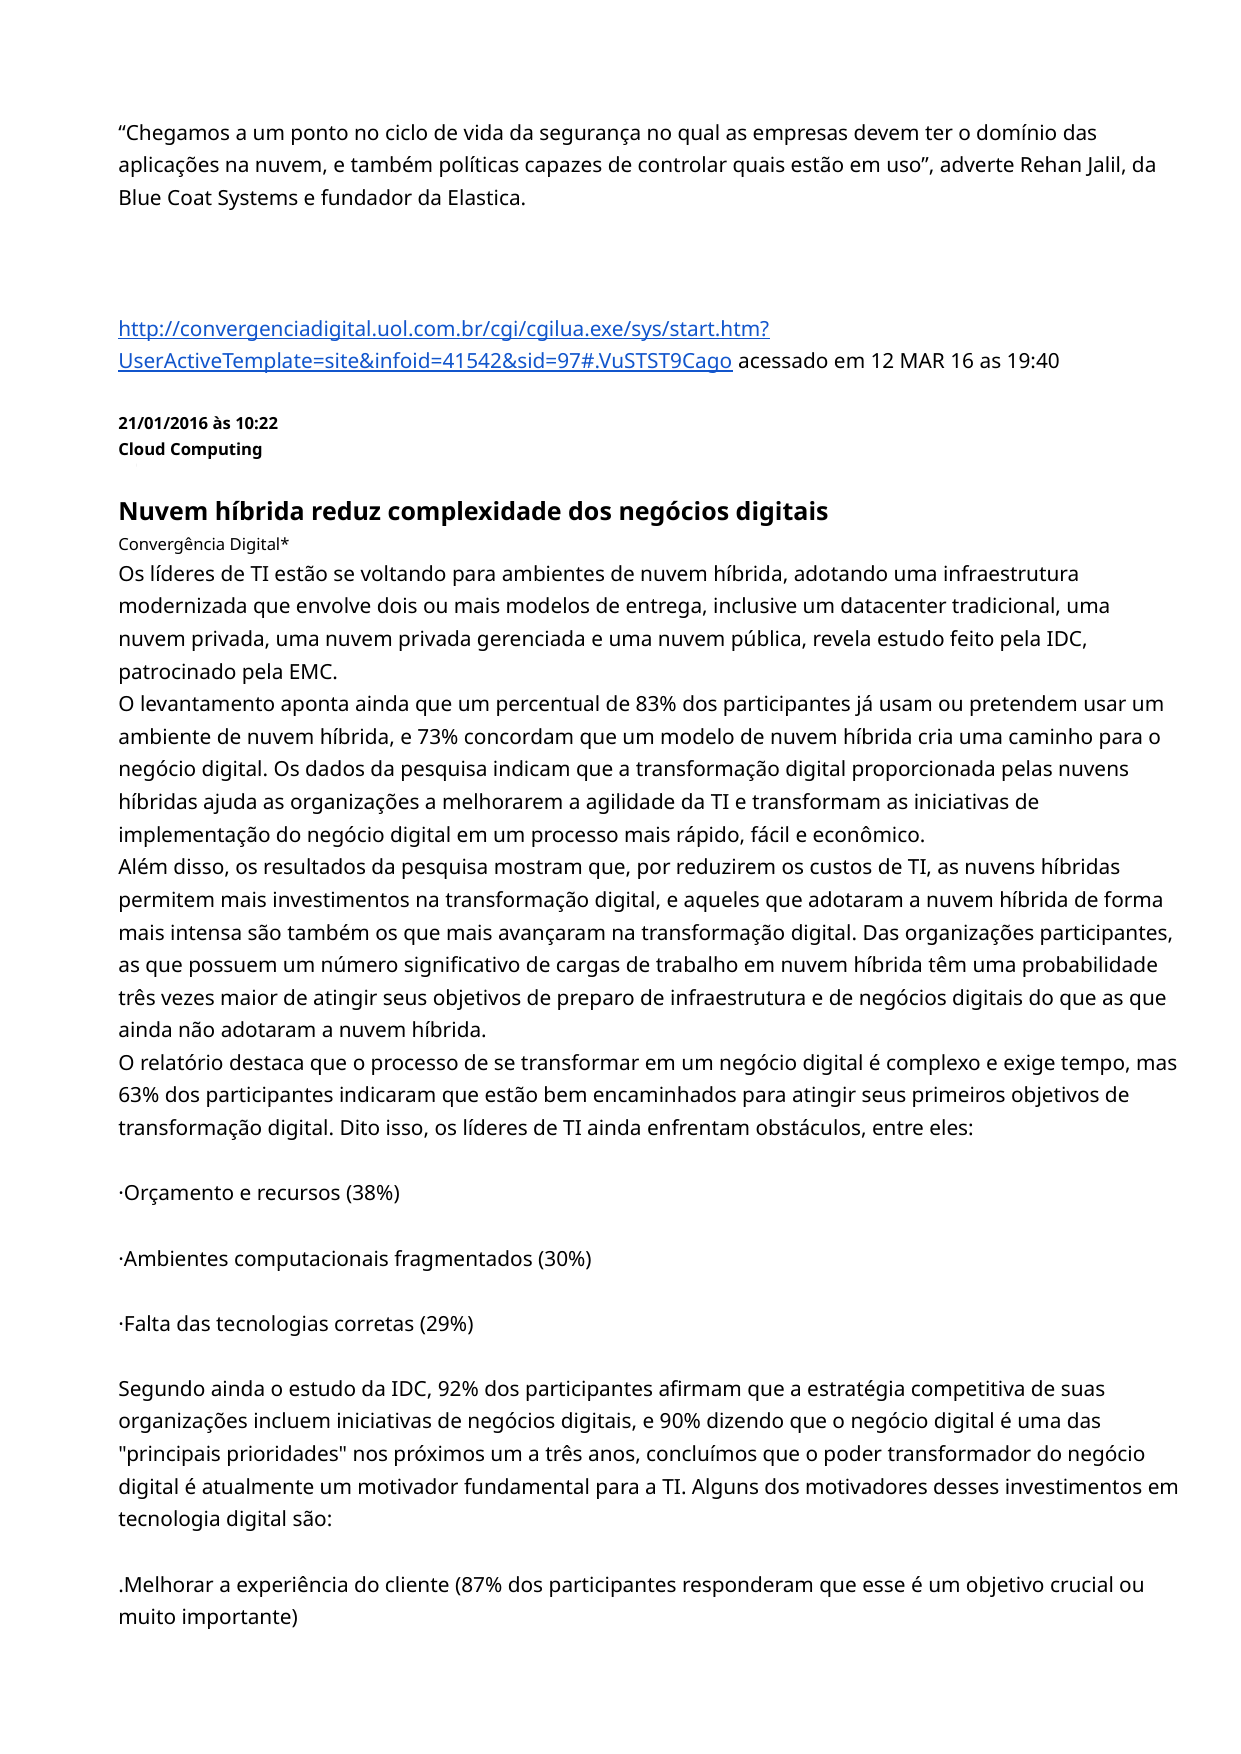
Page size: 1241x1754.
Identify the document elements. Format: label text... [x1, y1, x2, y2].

text Cloud Computing [118, 437, 1181, 460]
text ·Falta das tecnologias corretas (29%) [118, 1309, 1181, 1337]
text Segundo ainda o estudo da IDC, 92% dos participantes afirmam que a estratégia competitiva de suas organizações incluem iniciativas de negócios digitais, e 90% dizendo que o negócio digital é uma das "principais prioridades" nos próximos um a três anos, concluímos que o poder transformador do negócio digital é atualmente um motivador fundamental para a TI. Alguns dos motivadores desses investimentos em tecnologia digital são: [118, 1374, 1181, 1533]
text “Chegamos a um ponto no ciclo de vida da segurança no qual as empresas devem ter o domínio das aplicações na nuvem, e também políticas capazes de controlar quais estão em uso”, adverte Rehan Jalil, da Blue Coat Systems e fundador da Elastica. [118, 118, 1181, 212]
text Além disso, os resultados da pesquisa mostram que, por reduzirem os custos de TI, as nuvens híbridas permitem mais investimentos na transformação digital, e aqueles que adotaram a nuvem híbrida de forma mais intensa são também os que mais avançaram na transformação digital. Das organizações participantes, as que possuem um número significativo de cargas de trabalho em nuvem híbrida têm uma probabilidade três vezes maior de atingir seus objetivos de preparo de infraestrutura e de negócios digitais do que as que ainda não adotaram a nuvem híbrida. [118, 852, 1181, 1044]
text Os líderes de TI estão se voltando para ambientes de nuvem híbrida, adotando uma infraestrutura modernizada que envolve dois ou mais modelos de entrega, inclusive um datacenter tradicional, uma nuvem privada, uma nuvem privada gerenciada e uma nuvem pública, revela estudo feito pela IDC, patrocinado pela EMC. [118, 559, 1181, 685]
text http://convergenciadigital.uol.com.br/cgi/cgilua.exe/sys/start.htm?UserActiveTemplate=site&infoid=41542&sid=97#.VuSTST9Cago acessado em 12 MAR 16 as 19:40 [118, 314, 1181, 375]
text 21/01/2016 às 10:22 [118, 411, 1181, 434]
text Convergência Digital* [118, 533, 1181, 556]
text ·Ambientes computacionais fragmentados (30%) [118, 1244, 1181, 1272]
text .Melhorar a experiência do cliente (87% dos participantes responderam que esse é um objetivo crucial ou muito importante) [118, 1570, 1181, 1631]
text O relatório destaca que o processo de se transformar em um negócio digital é complexo e exige tempo, mas 63% dos participantes indicaram que estão bem encaminhados para atingir seus primeiros objetivos de transformação digital. Dito isso, os líderes de TI ainda enfrentam obstáculos, entre eles: [118, 1048, 1181, 1142]
text O levantamento aponta ainda que um percentual de 83% dos participantes já usam ou pretendem usar um ambiente de nuvem híbrida, e 73% concordam que um modelo de nuvem híbrida cria uma caminho para o negócio digital. Os dados da pesquisa indicam que a transformação digital proporcionada pelas nuvens híbridas ajuda as organizações a melhorarem a agilidade da TI e transformam as iniciativas de implementação do negócio digital em um processo mais rápido, fácil e econômico. [118, 689, 1181, 848]
text ·Orçamento e recursos (38%) [118, 1178, 1181, 1207]
text Nuvem híbrida reduz complexidade dos negócios digitais [118, 494, 1181, 528]
